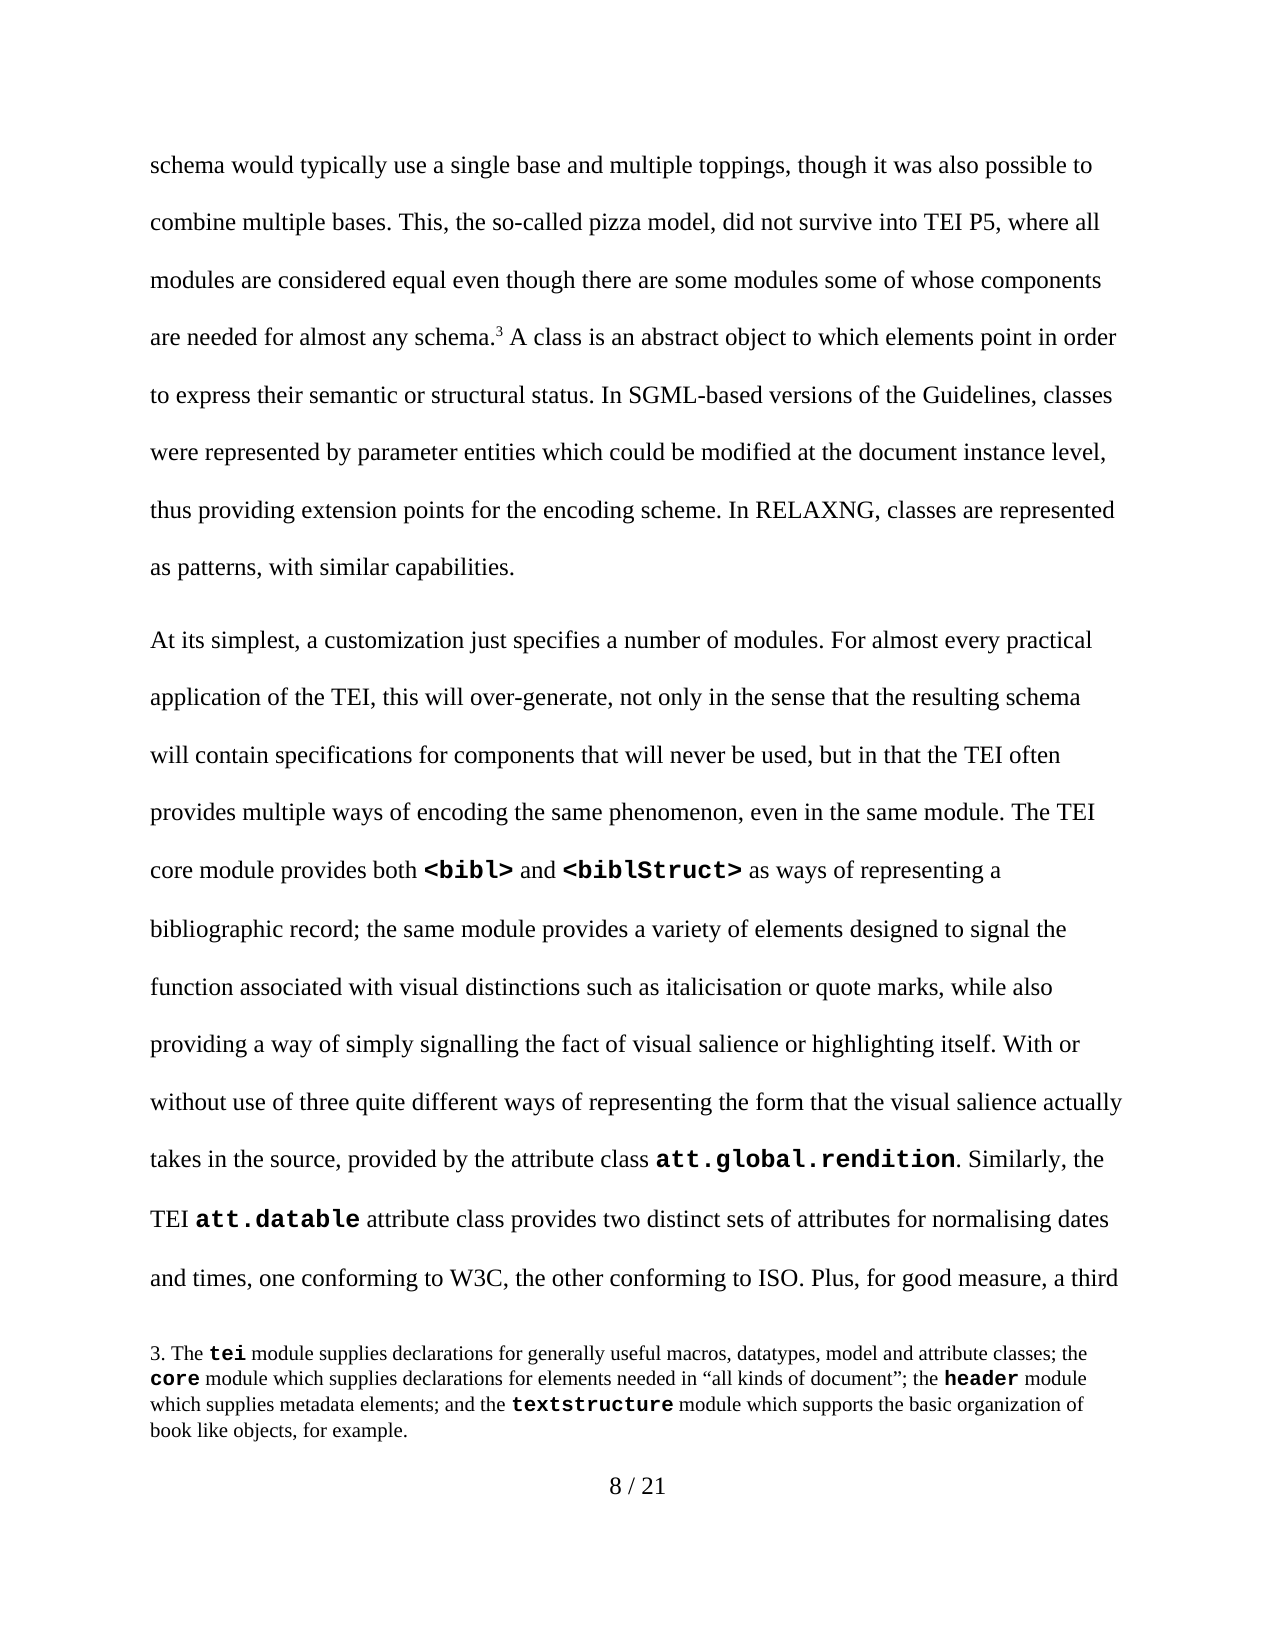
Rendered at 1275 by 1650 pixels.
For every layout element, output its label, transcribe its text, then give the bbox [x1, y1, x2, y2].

text At its simplest, a customization just specifies a number of modules. For almost every practical application of the TEI, this will over-generate, not only in the sense that the resulting schema will contain specifications for components that will never be used, but in that the TEI often provides multiple ways of encoding the same phenomenon, even in the same module. The TEI core module provides both <bibl> and <biblStruct> as ways of representing a bibliographic record; the same module provides a variety of elements designed to signal the function associated with visual distinctions such as italicisation or quote marks, while also providing a way of simply signalling the fact of visual salience or highlighting itself. With or without use of three quite different ways of representing the form that the visual salience actually takes in the source, provided by the attribute class att.global.rendition. Similarly, the TEI att.datable attribute class provides two distinct sets of attributes for normalising dates and times, one conforming to W3C, the other conforming to ISO. Plus, for good measure, a third [150, 625, 1125, 1292]
text schema would typically use a single base and multiple toppings, though it was also possible to combine multiple bases. This, the so-called pizza model, did not survive into TEI P5, where all modules are considered equal even though there are some modules some of whose components are needed for almost any schema. A class is an abstract object to which elements point in order to express their semantic or structural status. In SGML-based versions of the Guidelines, classes were represented by parameter entities which could be modified at the document instance level, thus providing extension points for the encoding scheme. In RELAXNG, classes are represented as patterns, with similar capabilities. [150, 150, 1125, 581]
text . The tei module supplies declarations for generally useful macros, datatypes, model and attribute classes; the core module which supplies declarations for elements needed in “all kinds of document”; the header module which supplies metadata elements; and the textstructure module which supports the basic organization of book like objects, for example. [150, 1341, 1125, 1442]
